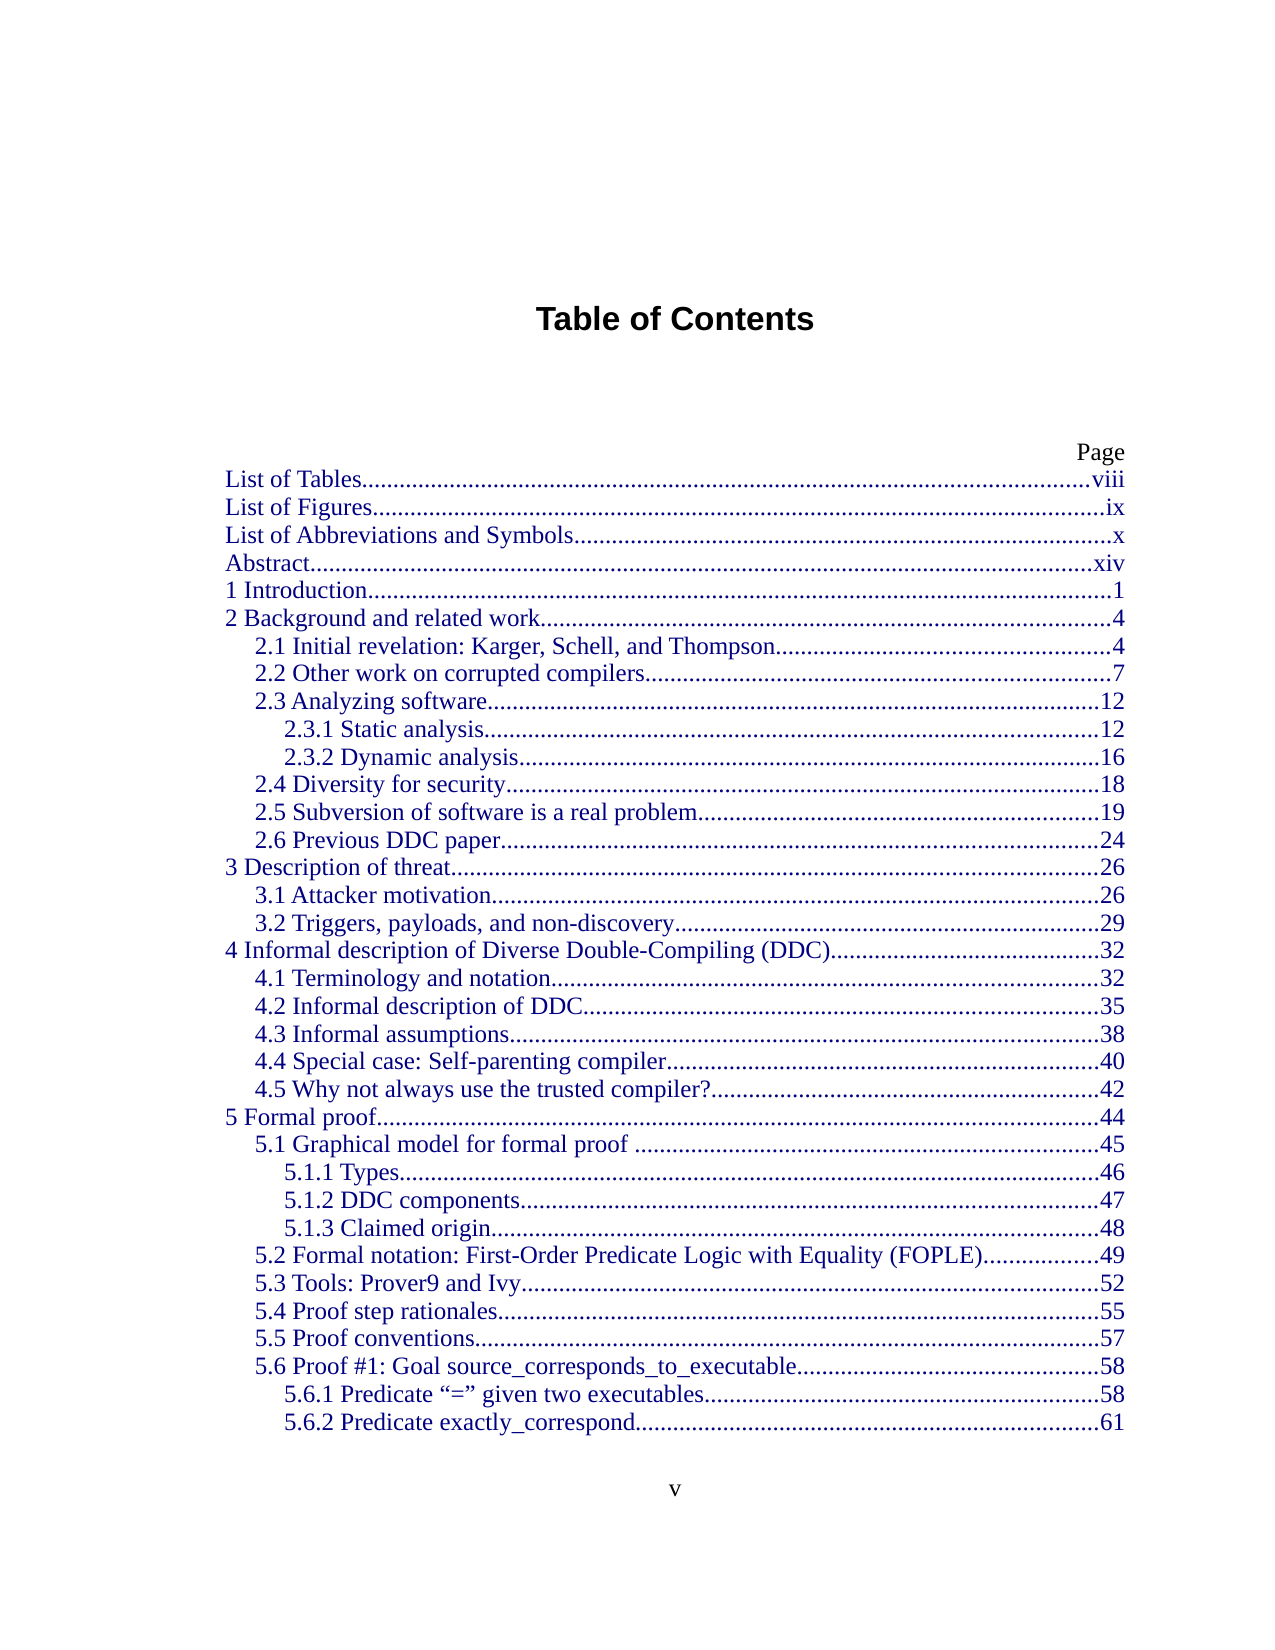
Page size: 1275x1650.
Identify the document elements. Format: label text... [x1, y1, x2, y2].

text 2.3 Analyzing software 12 [254, 687, 1125, 715]
text 4.2 Informal description of DDC 35 [254, 992, 1125, 1020]
text 5.3 Tools: Prover9 and Ivy 52 [254, 1269, 1125, 1297]
subtitle Table of Contents [225, 300, 1125, 337]
text 2.5 Subversion of software is a real problem 19 [254, 798, 1125, 826]
text 2.6 Previous DDC paper 24 [254, 826, 1125, 853]
text 4.3 Informal assumptions 38 [254, 1020, 1125, 1047]
text 5.4 Proof step rationales 55 [254, 1297, 1125, 1324]
text 5.1 Graphical model for formal proof 45 [254, 1131, 1125, 1158]
text 3.2 Triggers, payloads, and non-discovery 29 [254, 909, 1125, 937]
text Abstract xiv [225, 549, 1125, 576]
text 4.1 Terminology and notation 32 [254, 964, 1125, 992]
text 3 Description of threat 26 [225, 853, 1125, 881]
text 2.3.1 Static analysis 12 [284, 715, 1125, 743]
text 2.4 Diversity for security 18 [254, 770, 1125, 798]
text 5.2 Formal notation: First-Order Predicate Logic with Equality (FOPLE) 49 [254, 1241, 1125, 1269]
text 4.5 Why not always use the trusted compiler? 42 [254, 1075, 1125, 1103]
text 5.1.1 Types 46 [284, 1158, 1125, 1186]
text 2.1 Initial revelation: Karger, Schell, and Thompson 4 [254, 632, 1125, 659]
text 5.1.2 DDC components 47 [284, 1186, 1125, 1214]
text 5.6.1 Predicate “=” given two executables 58 [284, 1380, 1125, 1408]
text Page [225, 438, 1125, 466]
text 2 Background and related work 4 [225, 604, 1125, 632]
text 1 Introduction 1 [225, 576, 1125, 604]
text 5 Formal proof 44 [225, 1103, 1125, 1131]
text 5.5 Proof conventions 57 [254, 1324, 1125, 1352]
text List of Figures ix [225, 493, 1125, 521]
text 4 Informal description of Diverse Double-Compiling (DDC) 32 [225, 937, 1125, 964]
text 5.6 Proof #1: Goal source_corresponds_to_executable 58 [254, 1352, 1125, 1380]
text 3.1 Attacker motivation 26 [254, 881, 1125, 909]
text 4.4 Special case: Self-parenting compiler 40 [254, 1047, 1125, 1075]
text 5.1.3 Claimed origin 48 [284, 1214, 1125, 1241]
text 5.6.2 Predicate exactly_correspond 61 [284, 1408, 1125, 1435]
text List of Abbreviations and Symbols x [225, 521, 1125, 549]
text 2.3.2 Dynamic analysis 16 [284, 743, 1125, 770]
text List of Tables viii [225, 466, 1125, 493]
text 2.2 Other work on corrupted compilers 7 [254, 659, 1125, 687]
